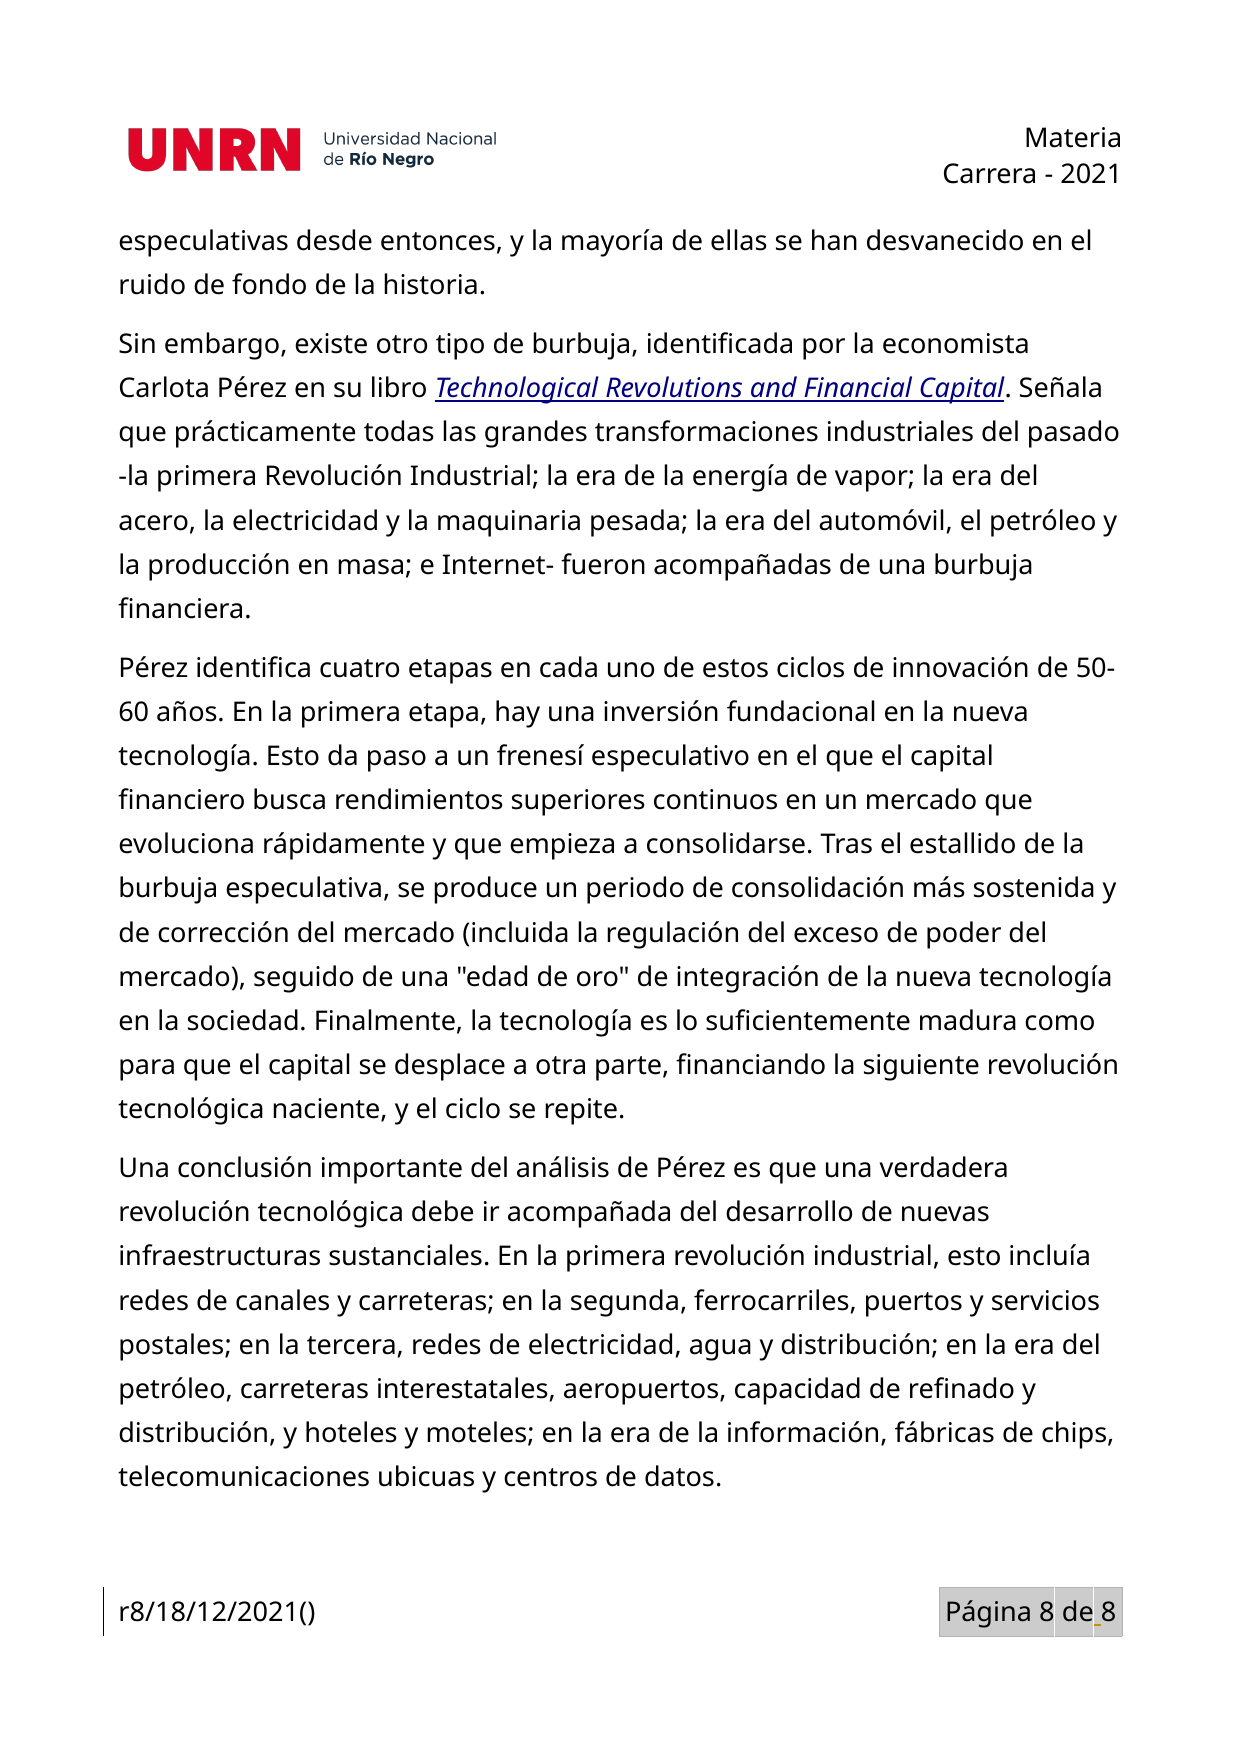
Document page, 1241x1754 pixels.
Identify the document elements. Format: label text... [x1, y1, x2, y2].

text Pérez identifica cuatro etapas en cada uno de estos ciclos de innovación de 50-60 años. En la primera etapa, hay una inversión fundacional en la nueva tecnología. Esto da paso a un frenesí especulativo en el que el capital financiero busca rendimientos superiores continuos en un mercado que evoluciona rápidamente y que empieza a consolidarse. Tras el estallido de la burbuja especulativa, se produce un periodo de consolidación más sostenida y de corrección del mercado (incluida la regulación del exceso de poder del mercado), seguido de una "edad de oro" de integración de la nueva tecnología en la sociedad. Finalmente, la tecnología es lo suficientemente madura como para que el capital se desplace a otra parte, financiando la siguiente revolución tecnológica naciente, y el ciclo se repite. [118, 648, 1122, 1127]
picture [118, 118, 505, 180]
text especulativas desde entonces, y la mayoría de ellas se han desvanecido en el ruido de fondo de la historia. [118, 221, 1122, 302]
text Sin embargo, existe otro tipo de burbuja, identificada por la economista Carlota Pérez en su libro Technological Revolutions and Financial Capital. Señala que prácticamente todas las grandes transformaciones industriales del pasado -la primera Revolución Industrial; la era de la energía de vapor; la era del acero, la electricidad y la maquinaria pesada; la era del automóvil, el petróleo y la producción en masa; e Internet- fueron acompañadas de una burbuja financiera. [118, 324, 1122, 626]
text Una conclusión importante del análisis de Pérez es que una verdadera revolución tecnológica debe ir acompañada del desarrollo de nuevas infraestructuras sustanciales. En la primera revolución industrial, esto incluía redes de canales y carreteras; en la segunda, ferrocarriles, puertos y servicios postales; en la tercera, redes de electricidad, agua y distribución; en la era del petróleo, carreteras interestatales, aeropuertos, capacidad de refinado y distribución, y hoteles y moteles; en la era de la información, fábricas de chips, telecomunicaciones ubicuas y centros de datos. [118, 1148, 1122, 1494]
